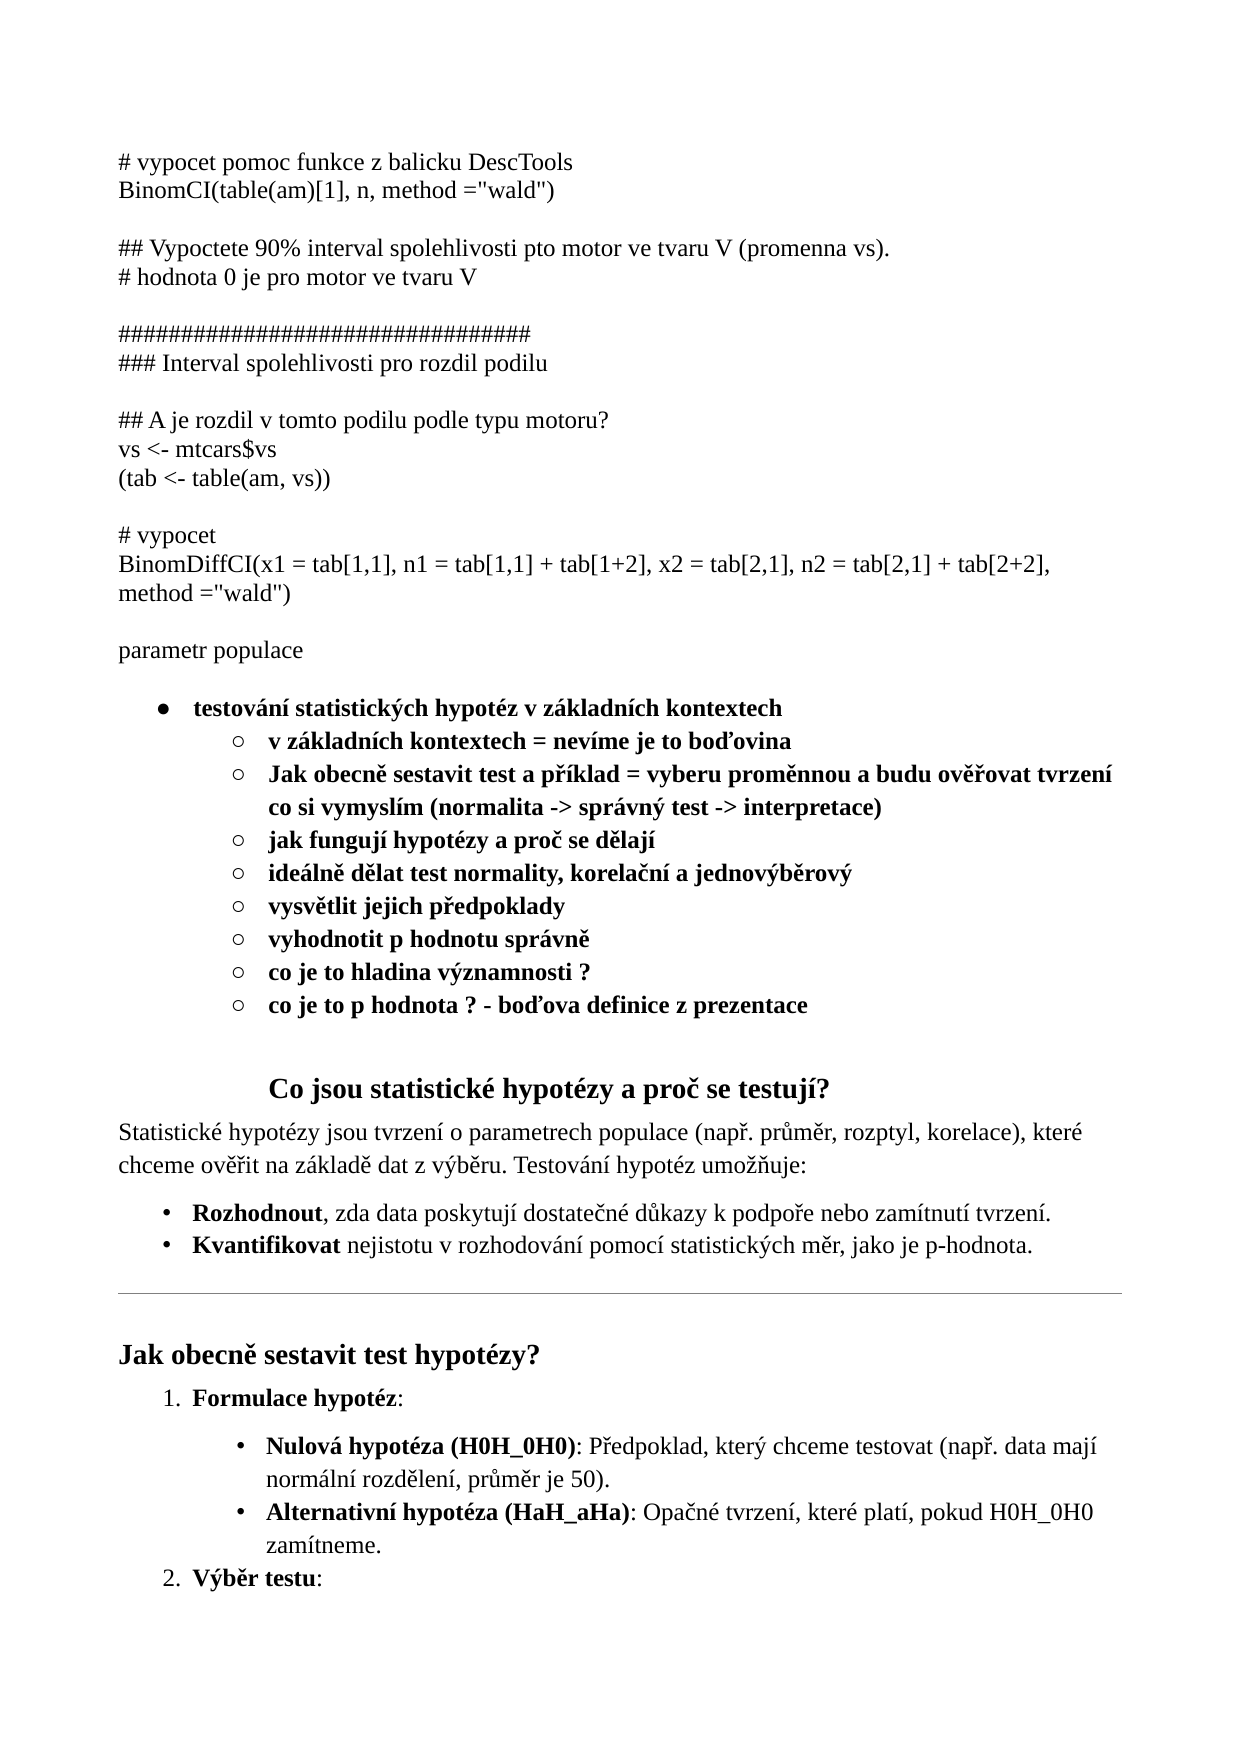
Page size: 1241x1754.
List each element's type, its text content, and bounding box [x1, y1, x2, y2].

list Formulace hypotéz: [162, 1383, 1122, 1412]
subtitle Jak obecně sestavit test hypotézy? [118, 1337, 1122, 1371]
list ideálně dělat test normality, korelační a jednovýběrový [231, 858, 1122, 887]
list v základních kontextech = nevíme je to boďovina [231, 726, 1122, 755]
text parametr populace [118, 636, 1122, 664]
list vysvětlit jejich předpoklady [231, 891, 1122, 920]
list jak fungují hypotézy a proč se dělají [231, 825, 1122, 854]
text Statistické hypotézy jsou tvrzení o parametrech populace (např. průměr, rozptyl, korelace), které chceme ověřit na základě dat z výběru. Testování hypotéz umožňuje: [118, 1117, 1122, 1179]
subtitle Co jsou statistické hypotézy a proč se testují? [268, 1071, 1122, 1104]
list Alternativní hypotéza (HaH_aHa​): Opačné tvrzení, které platí, pokud H0H_0H0​ zamítneme. [236, 1497, 1122, 1558]
text # vypocet pomoc funkce z balicku DescTools BinomCI(table(am)[1], n, method ="wald") ## Vypoctete 90% interval spolehlivosti pto motor ve tvaru V (promenna vs). # hodnota 0 je pro motor ve tvaru V ################################# ### Interval spolehlivosti pro rozdil podilu ## A je rozdil v tomto podilu podle typu motoru? vs <- mtcars$vs (tab <- table(am, vs)) # vypocet BinomDiffCI(x1 = tab[1,1], n1 = tab[1,1] + tab[1+2], x2 = tab[2,1], n2 = tab[2,1] + tab[2+2], method ="wald") [118, 118, 1122, 636]
list testování statistických hypotéz v základních kontextech [156, 693, 1122, 722]
list Nulová hypotéza (H0H_0H0​): Předpoklad, který chceme testovat (např. data mají normální rozdělení, průměr je 50). [236, 1431, 1122, 1492]
list Výběr testu: [162, 1563, 1122, 1592]
list Jak obecně sestavit test a příklad = vyberu proměnnou a budu ověřovat tvrzení co si vymyslím (normalita -> správný test -> interpretace) [231, 759, 1122, 821]
list co je to hladina významnosti ? [231, 957, 1122, 986]
list Rozhodnout, zda data poskytují dostatečné důkazy k podpoře nebo zamítnutí tvrzení. [162, 1198, 1122, 1226]
list Kvantifikovat nejistotu v rozhodování pomocí statistických měr, jako je p-hodnota. [162, 1231, 1122, 1259]
list co je to p hodnota ? - boďova definice z prezentace [231, 990, 1122, 1019]
list vyhodnotit p hodnotu správně [231, 924, 1122, 953]
